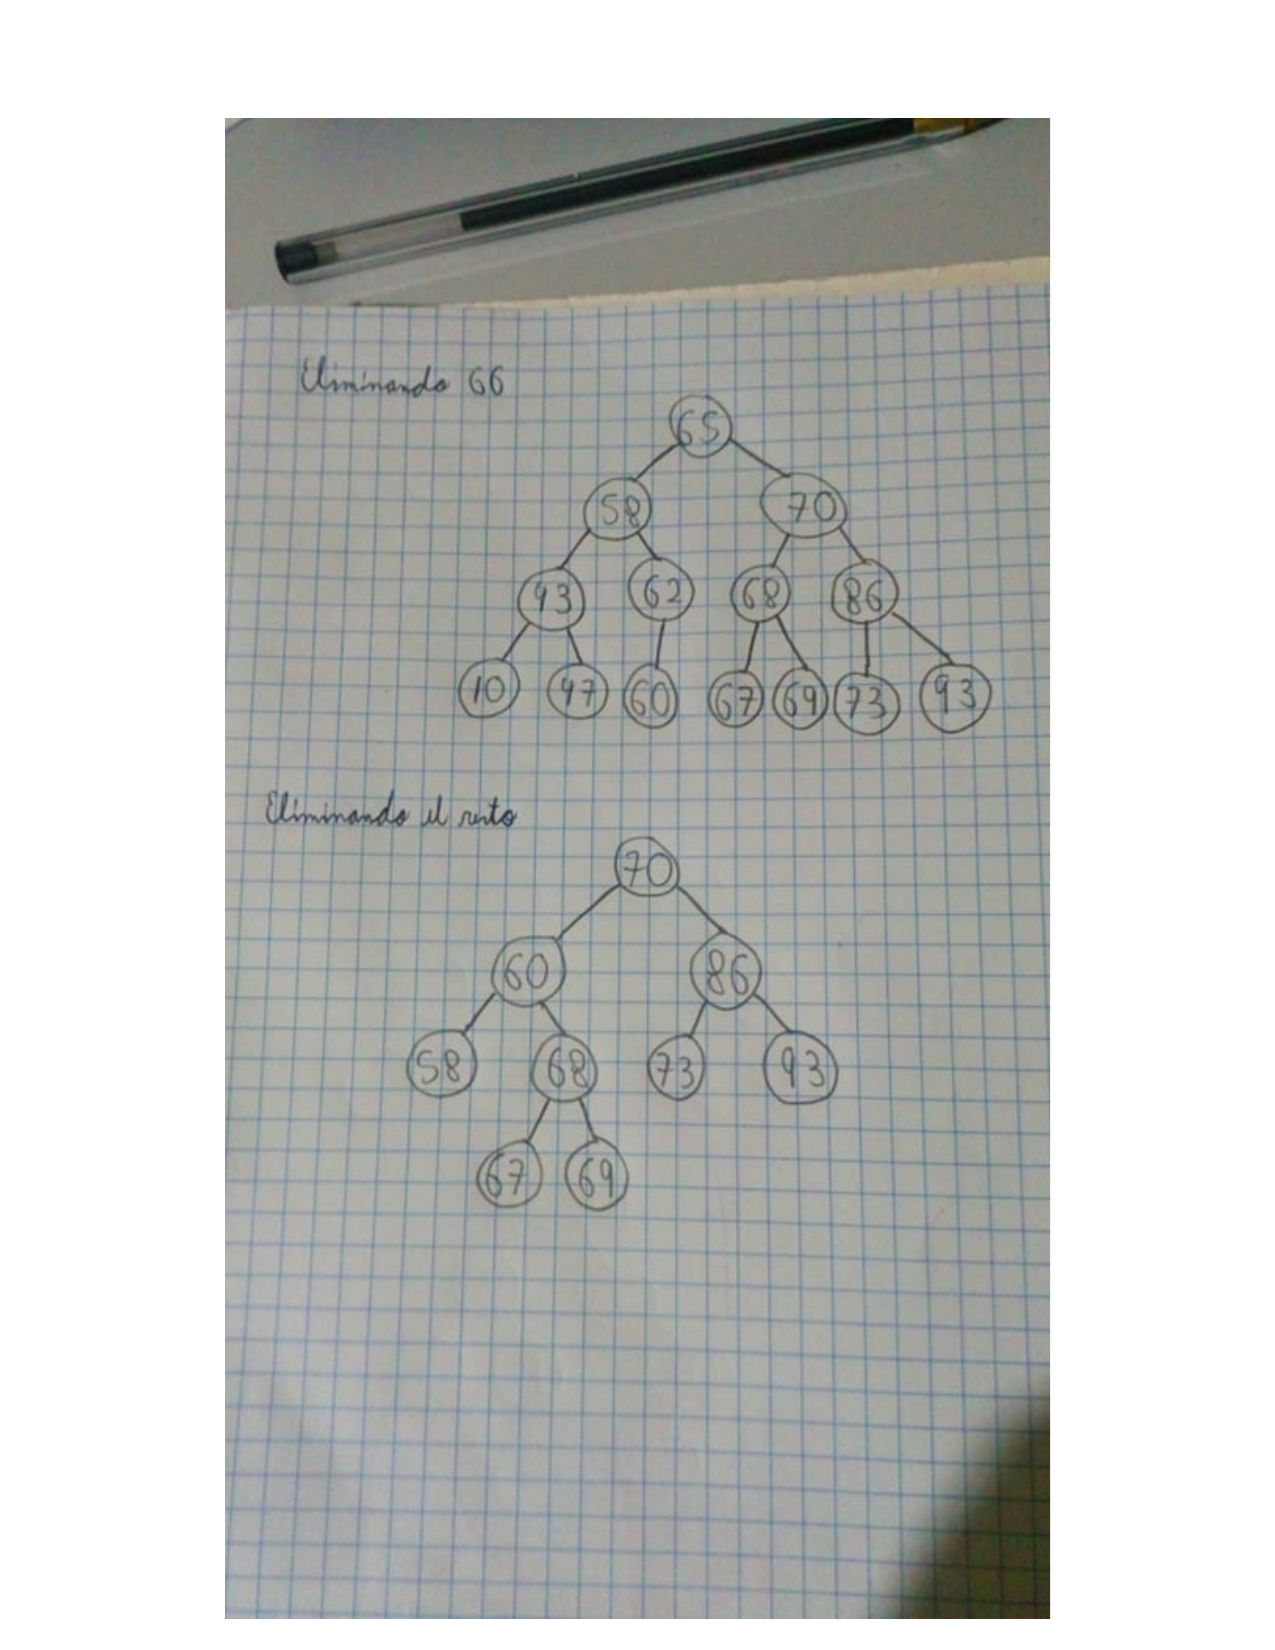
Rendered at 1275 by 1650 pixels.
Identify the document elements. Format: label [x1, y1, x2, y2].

picture [225, 118, 1050, 1619]
